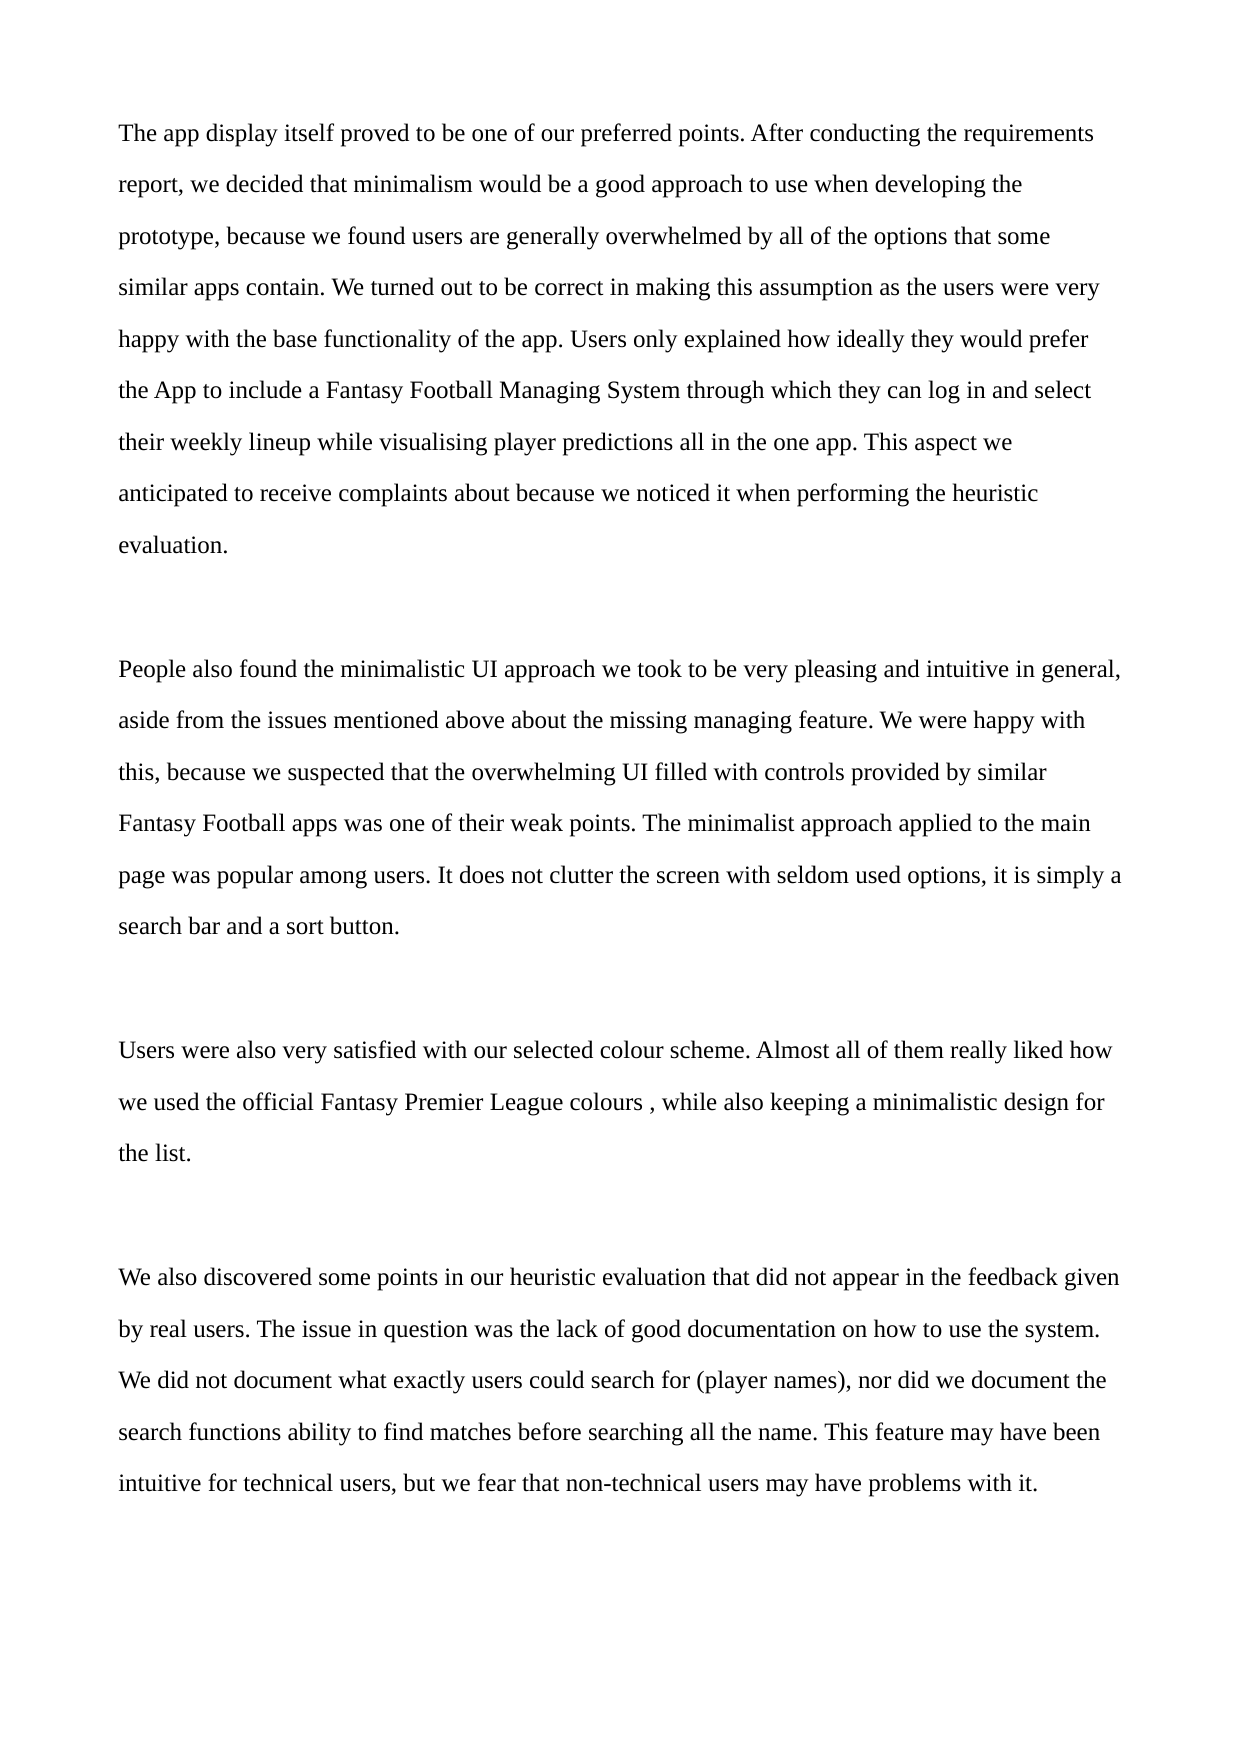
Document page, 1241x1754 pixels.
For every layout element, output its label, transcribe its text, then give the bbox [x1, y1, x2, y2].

text The app display itself proved to be one of our preferred points. After conducting the requirements report, we decided that minimalism would be a good approach to use when developing the prototype, because we found users are generally overwhelmed by all of the options that some similar apps contain. We turned out to be correct in making this assumption as the users were very happy with the base functionality of the app. Users only explained how ideally they would prefer the App to include a Fantasy Football Managing System through which they can log in and select their weekly lineup while visualising player predictions all in the one app. This aspect we anticipated to receive complaints about because we noticed it when performing the heuristic evaluation. [118, 118, 1122, 558]
text Users were also very satisfied with our selected colour scheme. Almost all of them really liked how we used the official Fantasy Premier League colours , while also keeping a minimalistic design for the list. [118, 1035, 1122, 1167]
text People also found the minimalistic UI approach we took to be very pleasing and intuitive in general, aside from the issues mentioned above about the missing managing feature. We were happy with this, because we suspected that the overwhelming UI filled with controls provided by similar Fantasy Football apps was one of their weak points. The minimalist approach applied to the main page was popular among users. It does not clutter the screen with seldom used options, it is simply a search bar and a sort button. [118, 654, 1122, 940]
text We also discovered some points in our heuristic evaluation that did not appear in the feedback given by real users. The issue in question was the lack of good documentation on how to use the system. We did not document what exactly users could search for (player names), nor did we document the search functions ability to find matches before searching all the name. This feature may have been intuitive for technical users, but we fear that non-technical users may have problems with it. [118, 1262, 1122, 1497]
